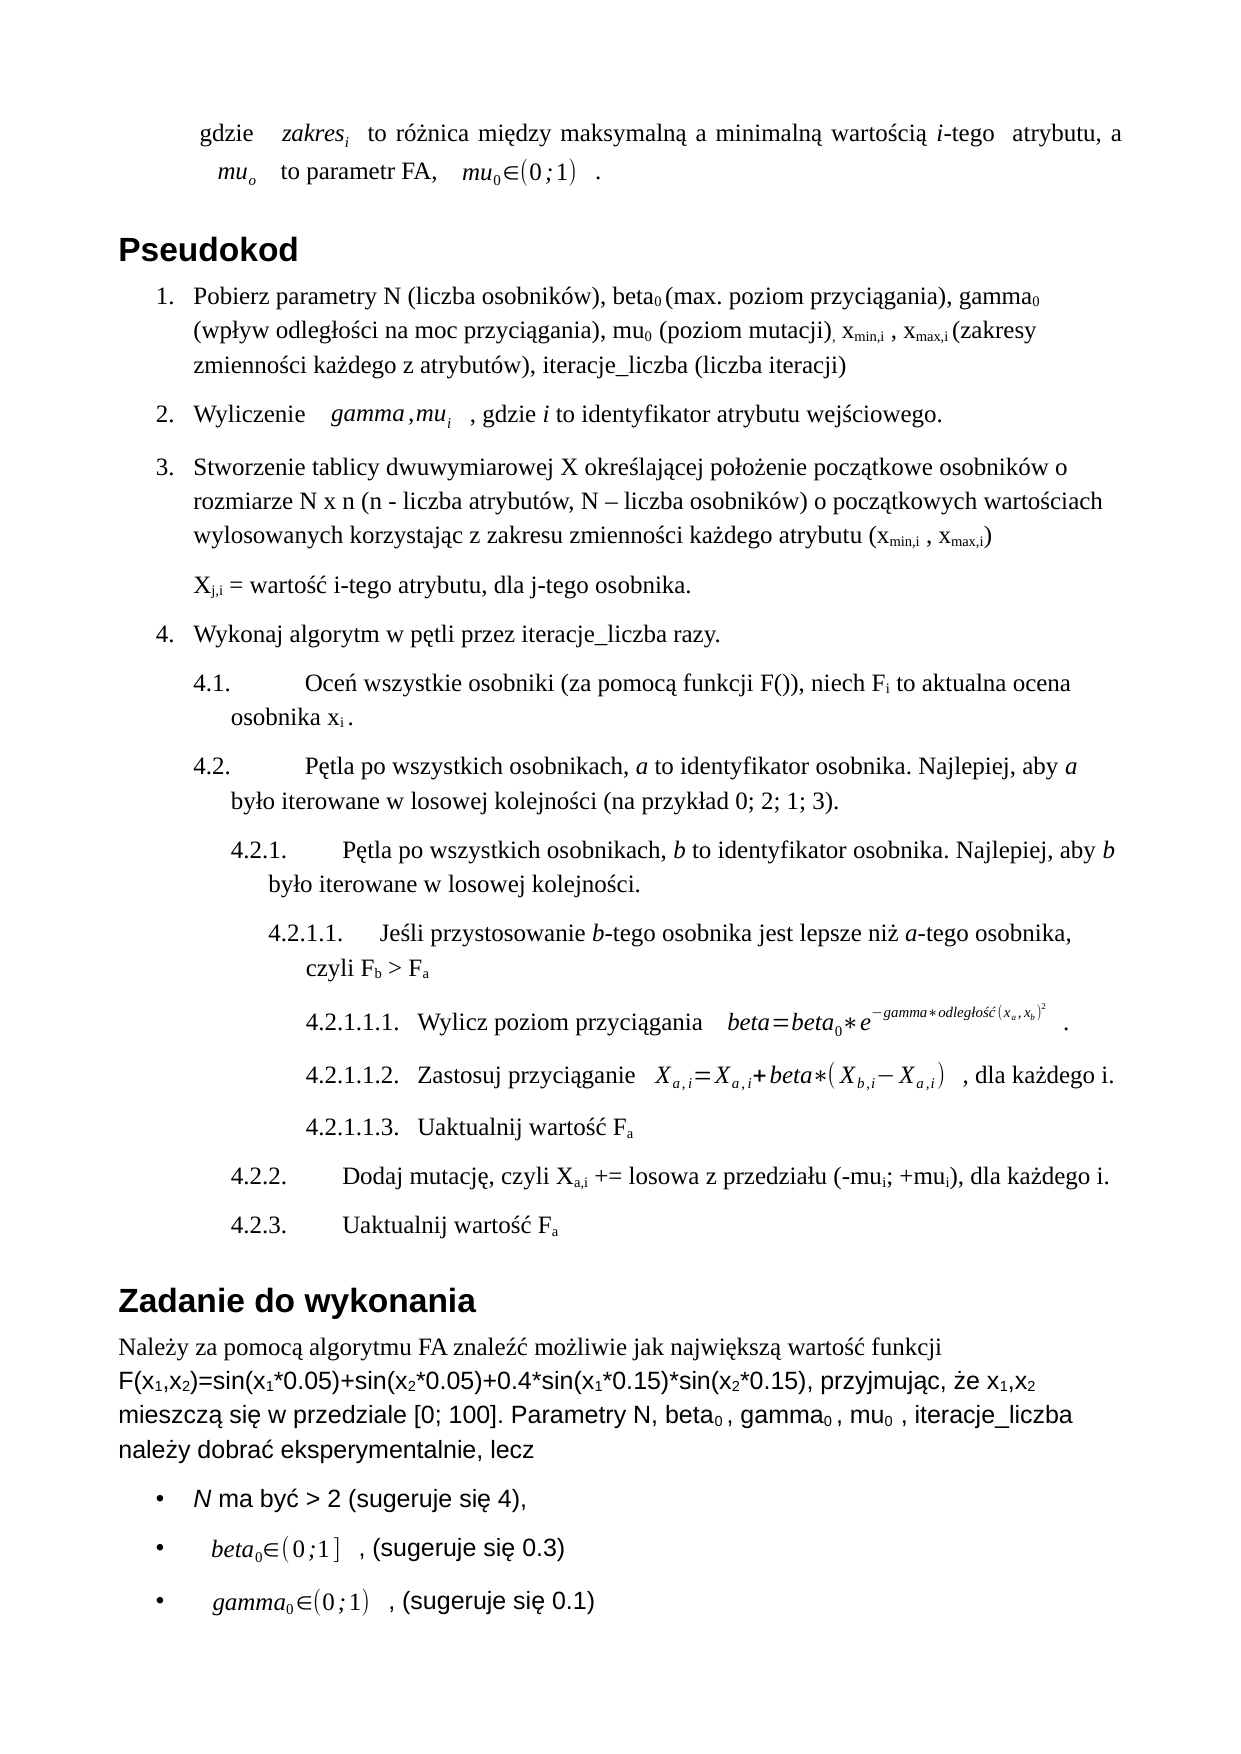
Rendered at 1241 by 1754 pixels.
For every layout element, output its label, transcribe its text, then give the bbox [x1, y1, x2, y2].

list Pętla po wszystkich osobnikach, b to identyfikator osobnika. Najlepiej, aby b było iterowane w losowej kolejności. [231, 835, 1122, 898]
subtitle Pseudokod [118, 230, 1122, 268]
list Wyliczenie , gdzie i to identyfikator atrybutu wejściowego. [156, 399, 1122, 431]
list Uaktualnij wartość Fa [306, 1112, 1122, 1141]
list Wylicz poziom przyciągania . [306, 1002, 1122, 1039]
list N ma być > 2 (sugeruje się 4), [156, 1484, 1122, 1513]
list Dodaj mutację, czyli Xa,i += losowa z przedziału (-mui; +mui), dla każdego i. [231, 1161, 1122, 1190]
list Oceń wszystkie osobniki (za pomocą funkcji F()), niech Fi to aktualna ocena osobnika xi . [193, 668, 1122, 731]
list Xj,i = wartość i-tego atrybutu, dla j-tego osobnika. [156, 570, 1122, 598]
list Pętla po wszystkich osobnikach, a to identyfikator osobnika. Najlepiej, aby a było iterowane w losowej kolejności (na przykład 0; 2; 1; 3). [193, 751, 1122, 814]
list Pobierz parametry N (liczba osobników), beta0 (max. poziom przyciągania), gamma0 (wpływ odległości na moc przyciągania), mu0 (poziom mutacji), xmin,i , xmax,i (zakresy zmienności każdego z atrybutów), iteracje_liczba (liczba iteracji) [156, 281, 1122, 379]
list Jeśli przystosowanie b-tego osobnika jest lepsze niż a-tego osobnika, czyli Fb > Fa [268, 918, 1122, 982]
list , (sugeruje się 0.1) [156, 1586, 1122, 1618]
subtitle Zadanie do wykonania [118, 1280, 1122, 1319]
list Uaktualnij wartość Fa [231, 1211, 1122, 1239]
list gdzie to różnica między maksymalną a minimalną wartością i-tego atrybutu, a to parametr FA, . [162, 118, 1122, 189]
text Należy za pomocą algorytmu FA znaleźć możliwie jak największą wartość funkcji F(x1,x2)=sin(x1*0.05)+sin(x2*0.05)+0.4*sin(x1*0.15)*sin(x2*0.15), przyjmując, że x1,x2 mieszczą się w przedziale [0; 100]. Parametry N, beta0 , gamma0 , mu0 , iteracje_liczba należy dobrać eksperymentalnie, lecz [118, 1332, 1122, 1464]
list Stworzenie tablicy dwuwymiarowej X określającej położenie początkowe osobników o rozmiarze N x n (n - liczba atrybutów, N – liczba osobników) o początkowych wartościach wylosowanych korzystając z zakresu zmienności każdego atrybutu (xmin,i , xmax,i) [156, 452, 1122, 549]
list Wykonaj algorytm w pętli przez iteracje_liczba razy. [156, 619, 1122, 647]
list , (sugeruje się 0.3) [156, 1533, 1122, 1566]
list Zastosuj przyciąganie, dla każdego i. [306, 1060, 1122, 1092]
